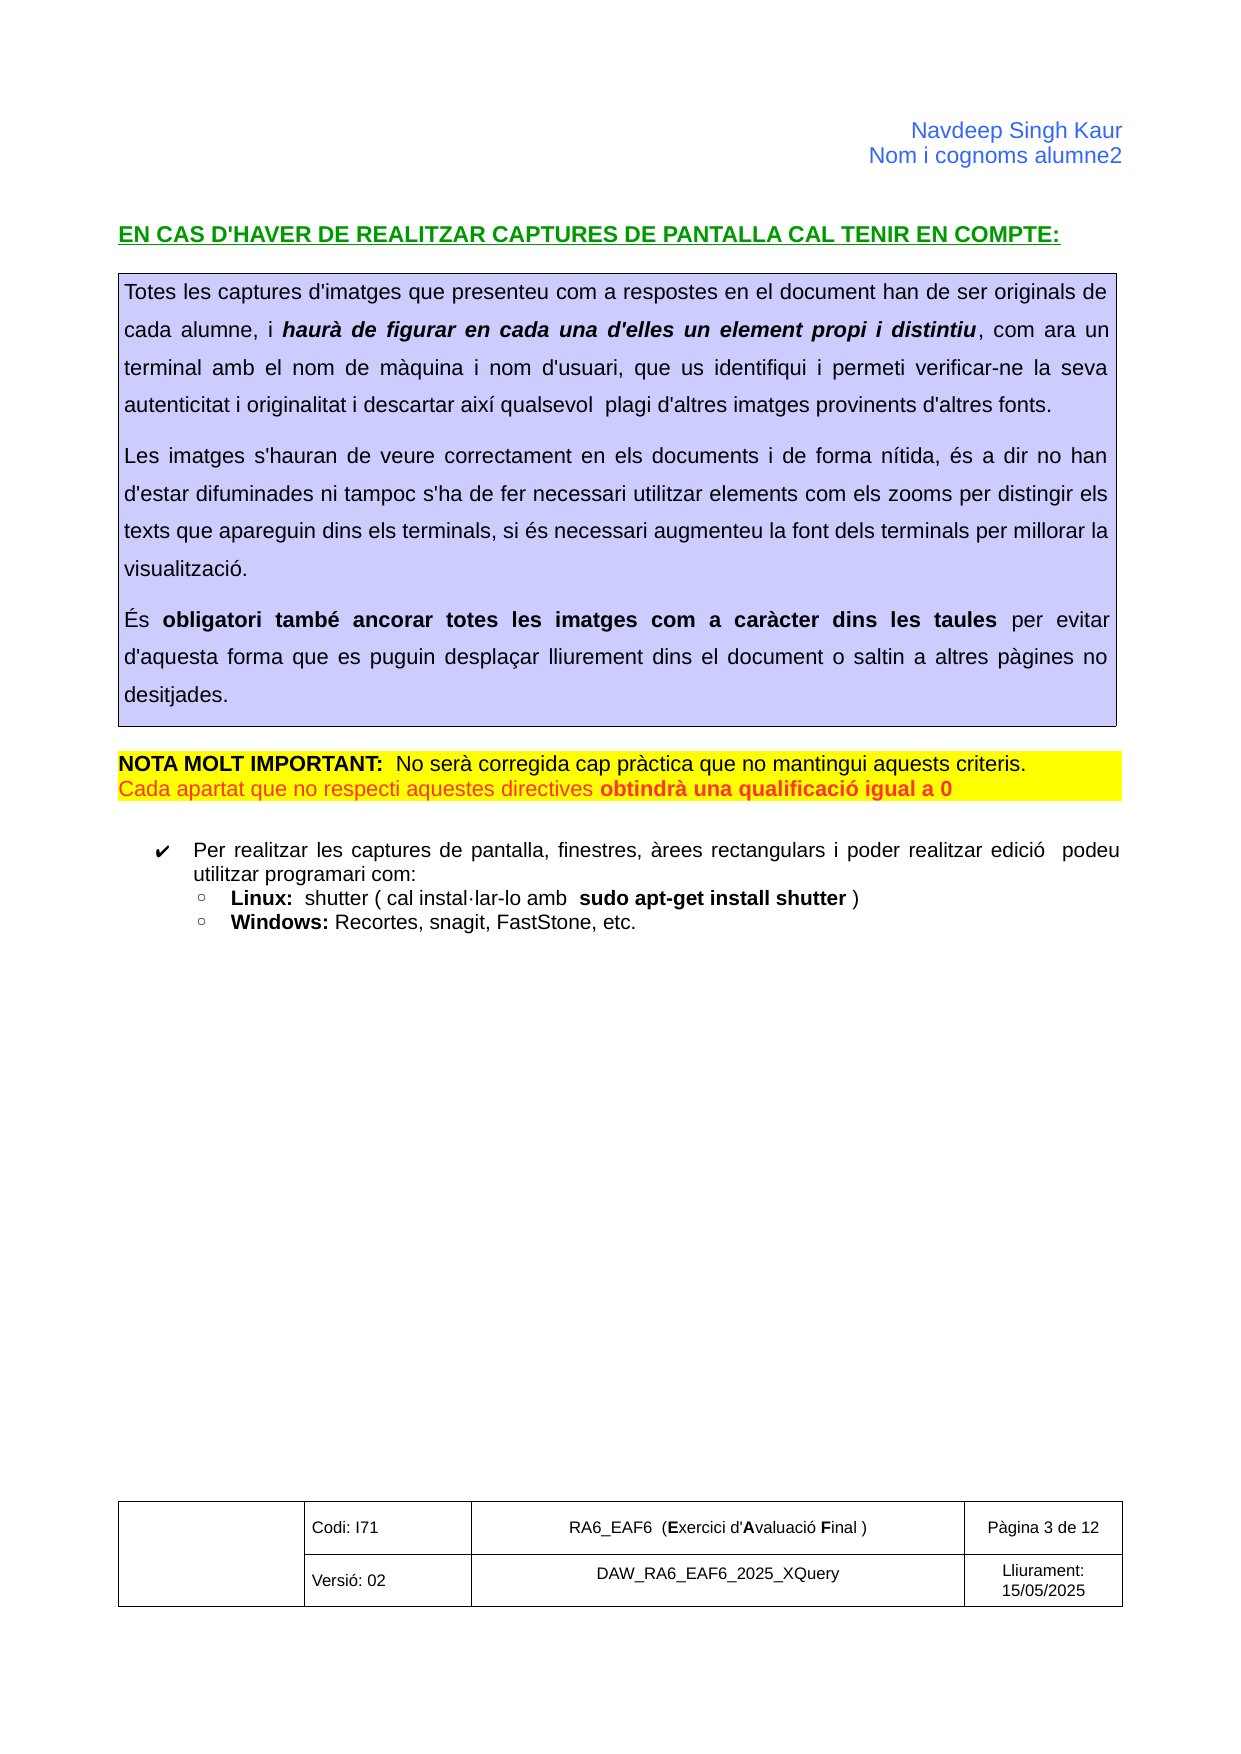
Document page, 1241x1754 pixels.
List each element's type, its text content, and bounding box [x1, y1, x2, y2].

text EN CAS D'HAVER DE REALITZAR CAPTURES DE PANTALLA CAL TENIR EN COMPTE: [118, 221, 1122, 248]
table_header Totes les captures d'imatges que presenteu com a respostes en el document han de ser originals de cada alumne, i haurà de figurar en cada una d'elles un element propi i distintiu, com ara un terminal amb el nom de màquina i nom d'usuari, que us identifiqui i permeti verificar-ne la seva autenticitat i originalitat i descartar així qualsevol plagi d'altres imatges provinents d'altres fonts. Les imatges s'hauran de veure correctament en els documents i de forma nítida, és a dir no han d'estar difuminades ni tampoc s'ha de fer necessari utilitzar elements com els zooms per distingir els texts que apareguin dins els terminals, si és necessari augmenteu la font dels terminals per millorar la visualització. És obligatori també ancorar totes les imatges com a caràcter dins les taules per evitar d'aquesta forma que es puguin desplaçar lliurement dins el document o saltin a altres pàgines no desitjades. [119, 274, 1116, 726]
text NOTA MOLT IMPORTANT: No serà corregida cap pràctica que no mantingui aquests criteris. [118, 751, 1122, 776]
list Linux: shutter ( cal instal·lar-lo amb sudo apt-get install shutter ) [193, 886, 1122, 910]
list Windows: Recortes, snagit, FastStone, etc. [193, 910, 1122, 934]
list Per realitzar les captures de pantalla, finestres, àrees rectangulars i poder realitzar edició podeu utilitzar programari com: [156, 838, 1122, 886]
text Cada apartat que no respecti aquestes directives obtindrà una qualificació igual a 0 [118, 776, 1122, 801]
